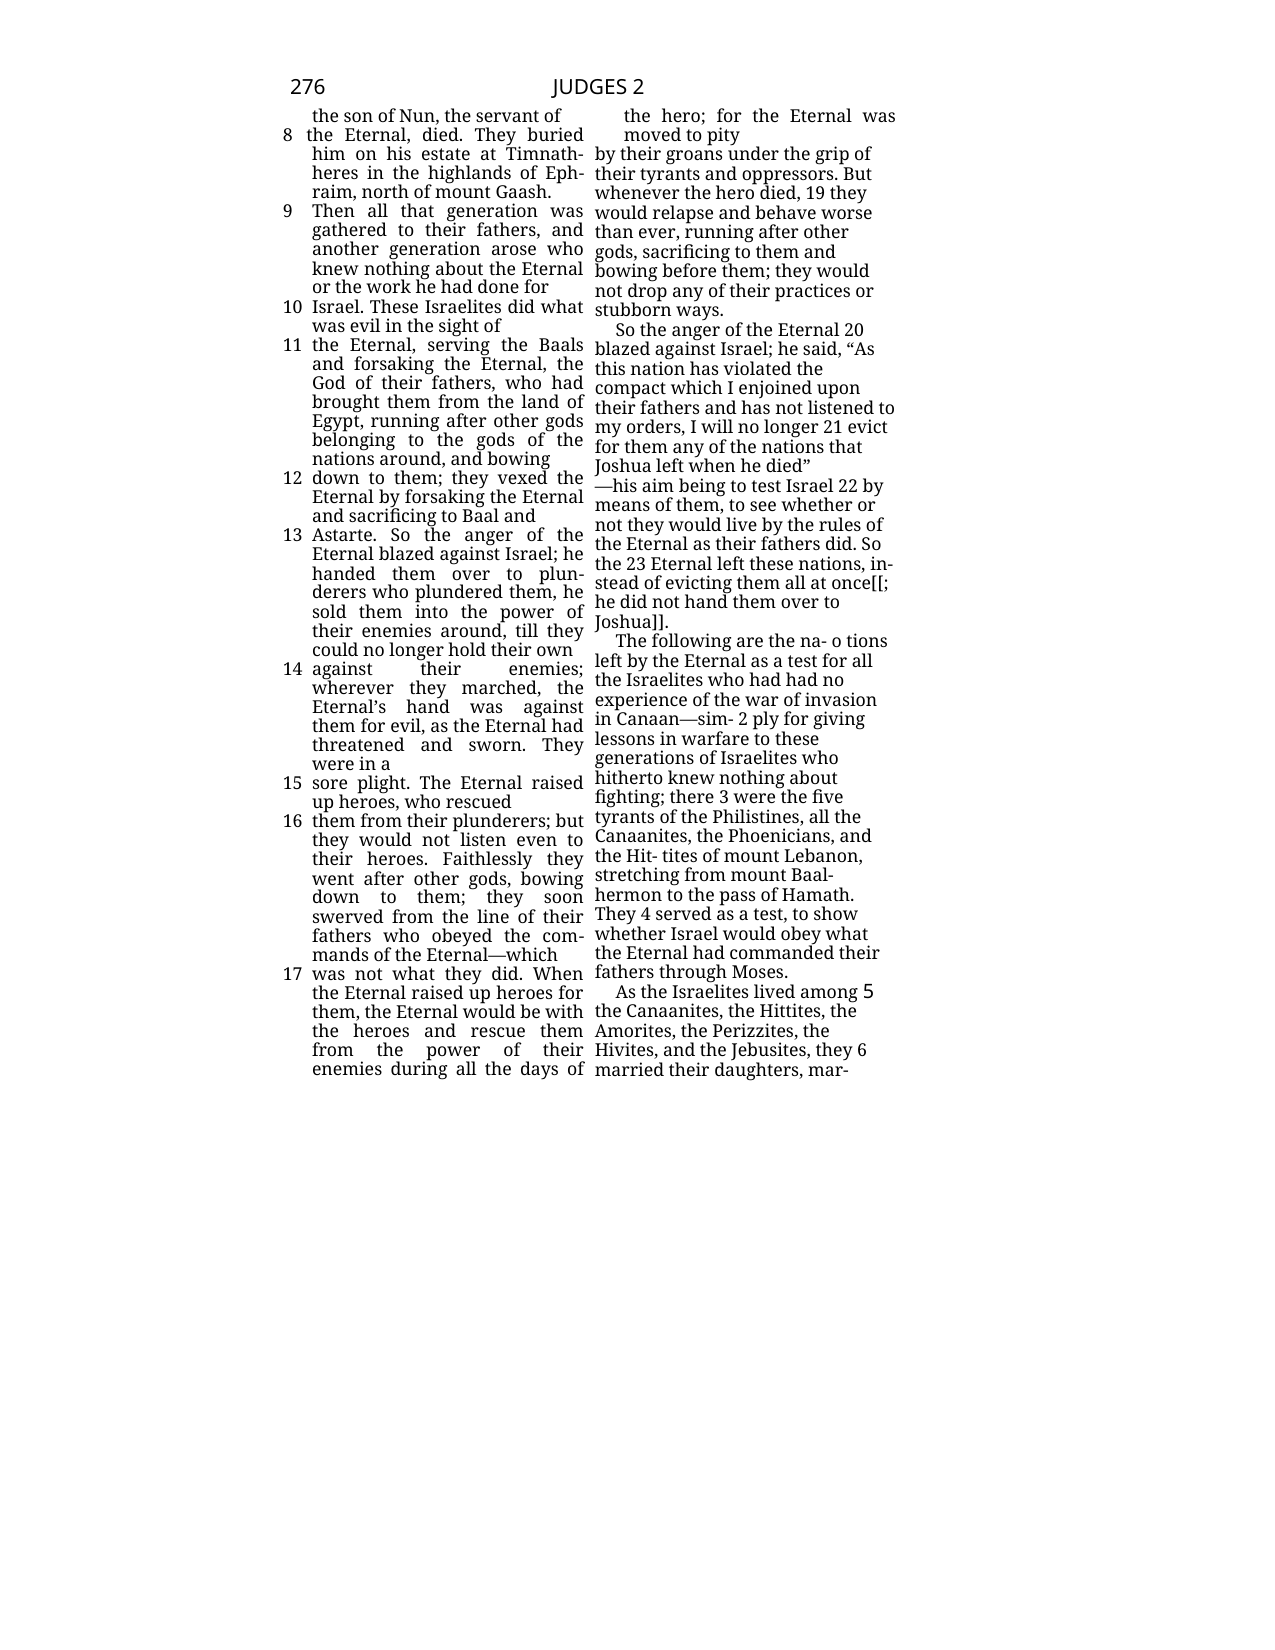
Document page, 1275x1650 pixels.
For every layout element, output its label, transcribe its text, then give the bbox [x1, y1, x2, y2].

list them from their plunderers; but they would not listen even to their heroes. Faithlessly they went after other gods, bowing down to them; they soon swerved from the line of their fathers who obeyed the com­mands of the Eternal—which [283, 812, 584, 965]
text The following are the na- o tions left by the Eternal as a test for all the Israelites who had had no experience of the war of invasion in Canaan—sim- 2 ply for giving lessons in war­fare to these generations of Israelites who hitherto knew nothing about fighting; there 3 were the five tyrants of the Philistines, all the Canaanites, the Phoenicians, and the Hit- tites of mount Lebanon, stretch­ing from mount Baal-hermon to the pass of Hamath. They 4 served as a test, to show whether Israel would obey what the Eternal had commanded their fathers through Moses. [594, 632, 896, 983]
text by their groans under the grip of their tyrants and oppressors. But whenever the hero died, 19 they would relapse and behave worse than ever, running after other gods, sacrificing to them and bowing before them; they would not drop any of their practices or stubborn ways. [594, 145, 896, 321]
list Then all that generation was gathered to their fathers, and another generation arose who knew nothing about the Eternal or the work he had done for [283, 202, 584, 298]
list sore plight. The Eternal raised up heroes, who rescued [283, 774, 584, 812]
list Israel. These Israelites did what was evil in the sight of [283, 298, 584, 336]
list was not what they did. When the Eternal raised up heroes for them, the Eternal would be with the heroes and rescue them from the power of their enemies dur­ing all the days of [283, 965, 584, 1079]
list the Eternal, died. They buried him on his estate at Timnath- heres in the highlands of Eph­raim, north of mount Gaash. [283, 126, 584, 202]
list against their enemies; wherever they marched, the Eternal’s hand was against them for evil, as the Eternal had threatened and sworn. They were in a [283, 660, 584, 774]
text As the Israelites lived among 5 the Canaanites, the Hittites, the Amorites, the Perizzites, the Hivites, and the Jebusites, they 6 married their daughters, mar- [594, 983, 896, 1080]
list the Eternal, serving the Baals and forsaking the Eternal, the God of their fathers, who had brought them from the land of Egypt, running after other gods belonging to the gods of the nations around, and bowing [283, 336, 584, 469]
text —his aim being to test Israel 22 by means of them, to see whether or not they would live by the rules of the Eternal as their fathers did. So the 23 Eternal left these nations, in­stead of evicting them all at once[[; he did not hand them over to Joshua]]. [594, 476, 896, 632]
text the son of Nun, the servant of [312, 107, 584, 126]
list the hero; for the Eternal was moved to pity [594, 107, 896, 145]
text So the anger of the Eternal 20 blazed against Israel; he said, “As this nation has violated the compact which I enjoined upon their fathers and has not listened to my orders, I will no longer 21 evict for them any of the nations that Joshua left when he died” [594, 321, 896, 476]
list Astarte. So the anger of the Eternal blazed against Israel; he handed them over to plun­derers who plundered them, he sold them into the power of their enemies around, till they could no longer hold their own [283, 527, 584, 660]
list down to them; they vexed the Eternal by forsaking the Eternal and sacrificing to Baal and [283, 469, 584, 527]
